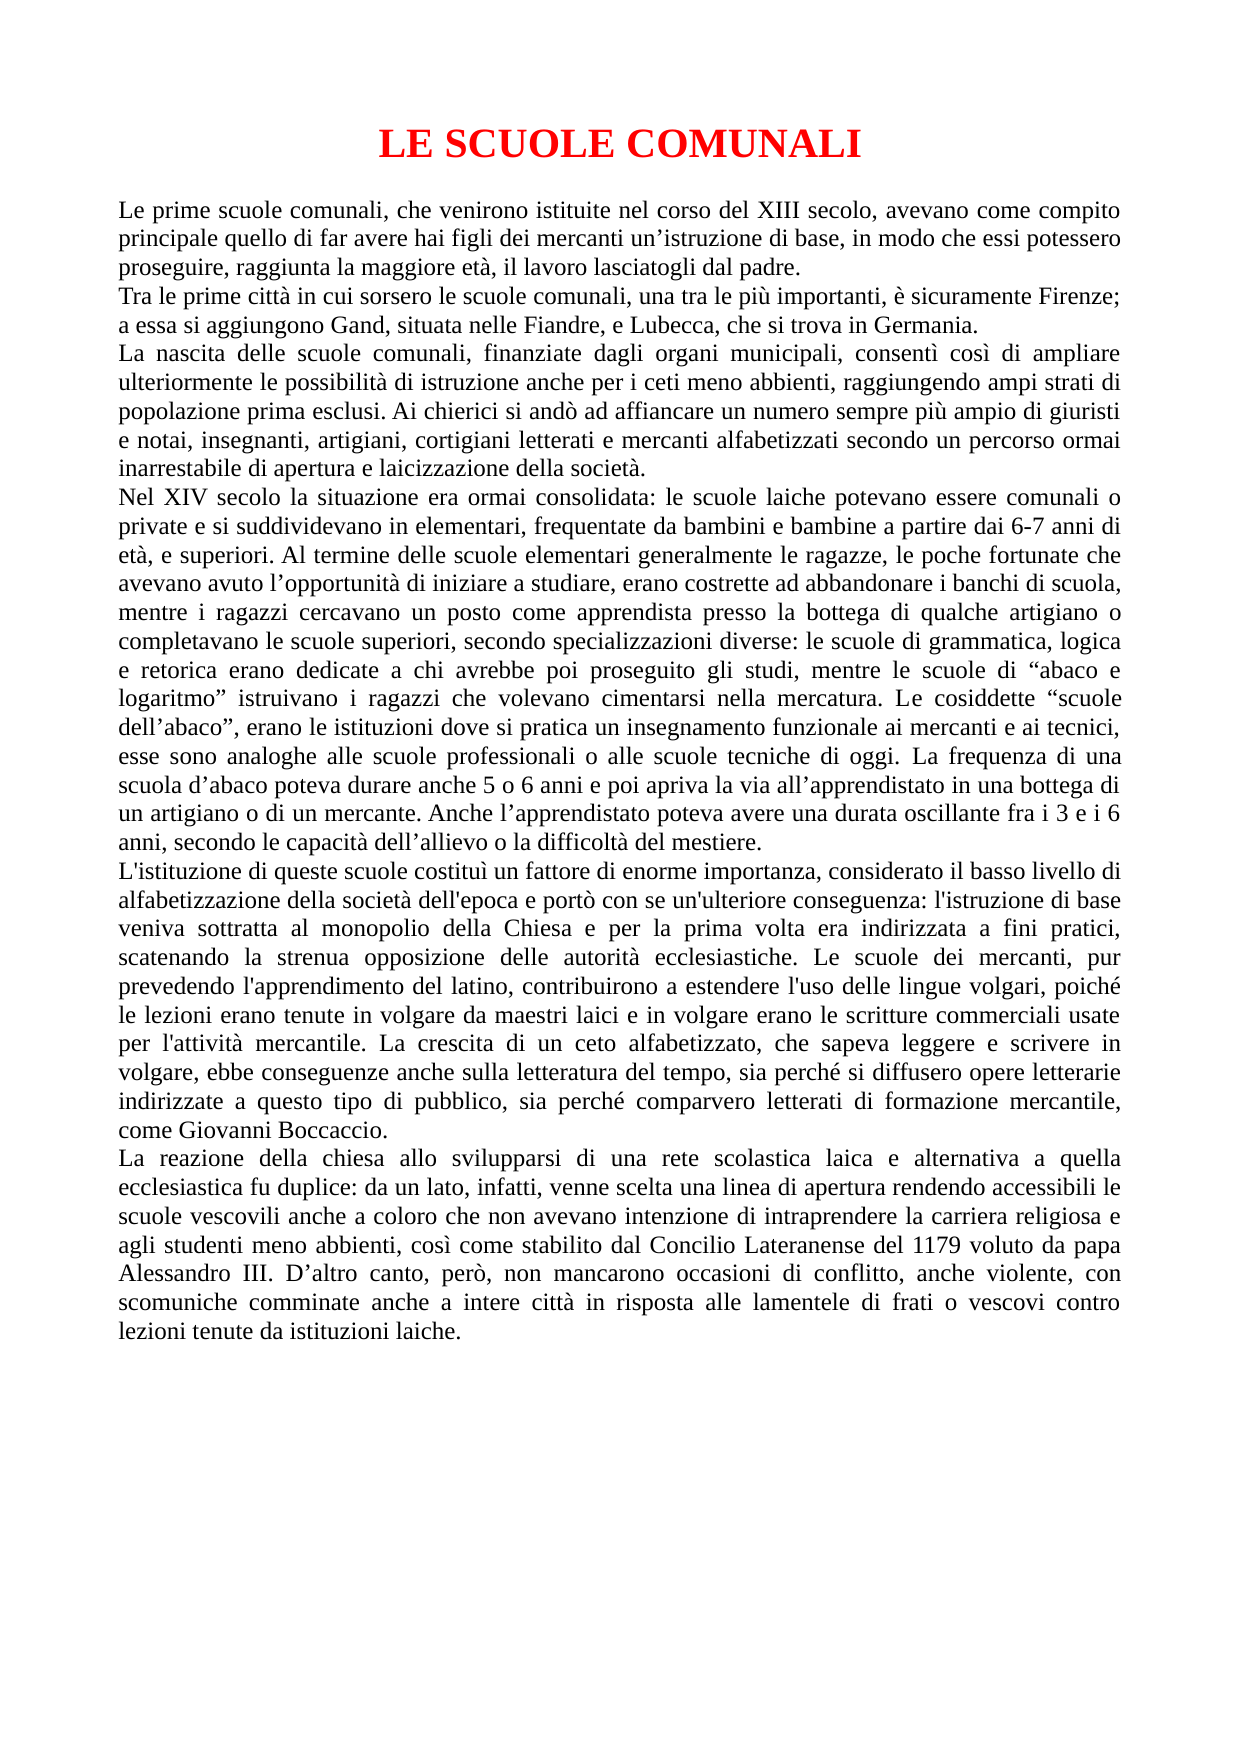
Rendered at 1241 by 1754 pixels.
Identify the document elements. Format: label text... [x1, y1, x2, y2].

text La reazione della chiesa allo svilupparsi di una rete scolastica laica e alternativa a quella ecclesiastica fu duplice: da un lato, infatti, venne scelta una linea di apertura rendendo accessibili le scuole vescovili anche a coloro che non avevano intenzione di intraprendere la carriera religiosa e agli studenti meno abbienti, così come stabilito dal Concilio Lateranense del 1179 voluto da papa Alessandro III. D’altro canto, però, non mancarono occasioni di conflitto, anche violente, con scomuniche comminate anche a intere città in risposta alle lamentele di frati o vescovi contro lezioni tenute da istituzioni laiche. [118, 1143, 1122, 1345]
text Nel XIV secolo la situazione era ormai consolidata: le scuole laiche potevano essere comunali o private e si suddividevano in elementari, frequentate da bambini e bambine a partire dai 6-7 anni di età, e superiori. Al termine delle scuole elementari generalmente le ragazze, le poche fortunate che avevano avuto l’opportunità di iniziare a studiare, erano costrette ad abbandonare i banchi di scuola, mentre i ragazzi cercavano un posto come apprendista presso la bottega di qualche artigiano o completavano le scuole superiori, secondo specializzazioni diverse: le scuole di grammatica, logica e retorica erano dedicate a chi avrebbe poi proseguito gli studi, mentre le scuole di “abaco e logaritmo” istruivano i ragazzi che volevano cimentarsi nella mercatura. Le cosiddette “scuole dell’abaco”, erano le istituzioni dove si pratica un insegnamento funzionale ai mercanti e ai tecnici, esse sono analoghe alle scuole professionali o alle scuole tecniche di oggi. La frequenza di una scuola d’abaco poteva durare anche 5 o 6 anni e poi apriva la via all’apprendistato in una bottega di un artigiano o di un mercante. Anche l’apprendistato poteva avere una durata oscillante fra i 3 e i 6 anni, secondo le capacità dell’allievo o la difficoltà del mestiere. [118, 482, 1122, 856]
text L'istituzione di queste scuole costituì un fattore di enorme importanza, considerato il basso livello di alfabetizzazione della società dell'epoca e portò con se un'ulteriore conseguenza: l'istruzione di base veniva sottratta al monopolio della Chiesa e per la prima volta era indirizzata a fini pratici, scatenando la strenua opposizione delle autorità ecclesiastiche. Le scuole dei mercanti, pur prevedendo l'apprendimento del latino, contribuirono a estendere l'uso delle lingue volgari, poiché le lezioni erano tenute in volgare da maestri laici e in volgare erano le scritture commerciali usate per l'attività mercantile. La crescita di un ceto alfabetizzato, che sapeva leggere e scrivere in volgare, ebbe conseguenze anche sulla letteratura del tempo, sia perché si diffusero opere letterarie indirizzate a questo tipo di pubblico, sia perché comparvero letterati di formazione mercantile, come Giovanni Boccaccio. [118, 856, 1122, 1143]
text Le prime scuole comunali, che venirono istituite nel corso del XIII secolo, avevano come compito principale quello di far avere hai figli dei mercanti un’istruzione di base, in modo che essi potessero proseguire, raggiunta la maggiore età, il lavoro lasciatogli dal padre. [118, 195, 1122, 281]
text LE SCUOLE COMUNALI [118, 118, 1122, 166]
text Tra le prime città in cui sorsero le scuole comunali, una tra le più importanti, è sicuramente Firenze; a essa si aggiungono Gand, situata nelle Fiandre, e Lubecca, che si trova in Germania. [118, 281, 1122, 338]
text La nascita delle scuole comunali, finanziate dagli organi municipali, consentì così di ampliare ulteriormente le possibilità di istruzione anche per i ceti meno abbienti, raggiungendo ampi strati di popolazione prima esclusi. Ai chierici si andò ad affiancare un numero sempre più ampio di giuristi e notai, insegnanti, artigiani, cortigiani letterati e mercanti alfabetizzati secondo un percorso ormai inarrestabile di apertura e laicizzazione della società. [118, 338, 1122, 482]
